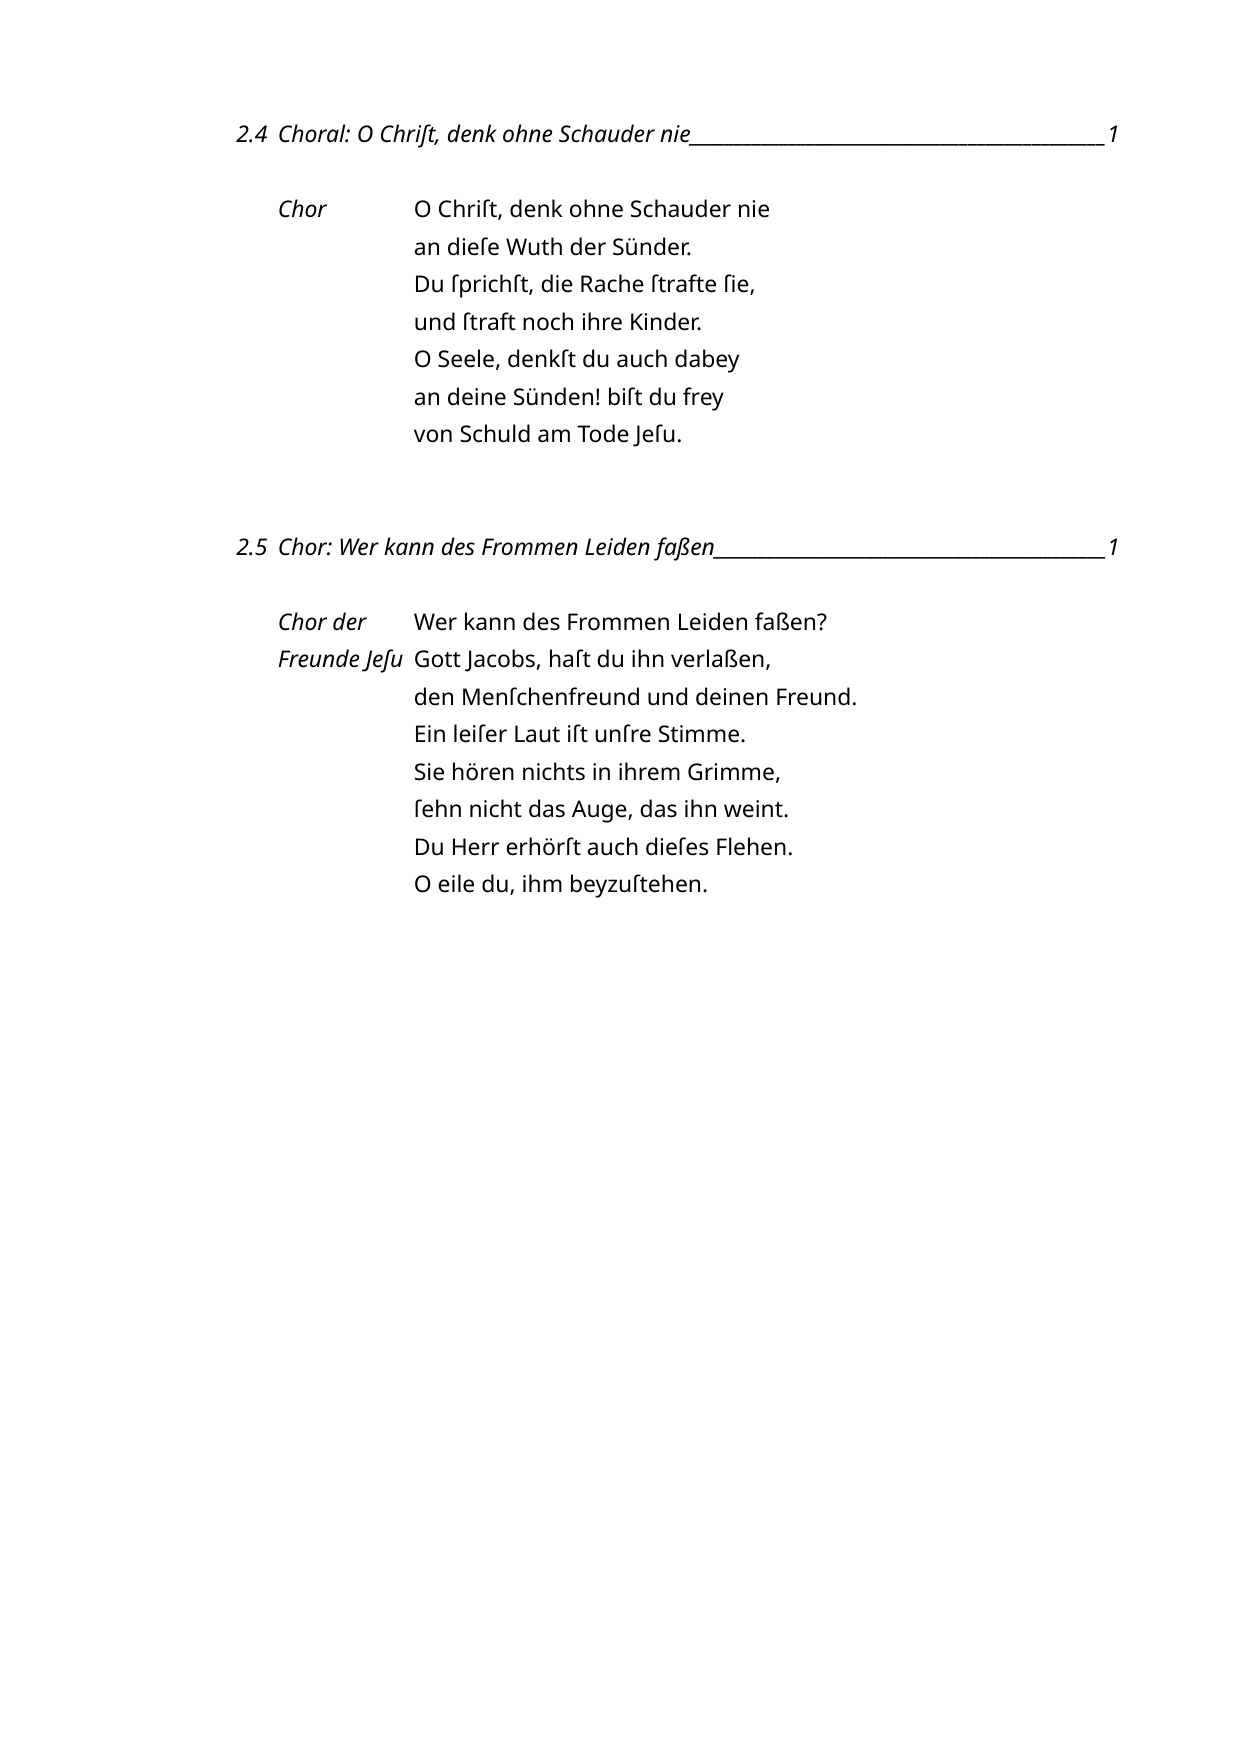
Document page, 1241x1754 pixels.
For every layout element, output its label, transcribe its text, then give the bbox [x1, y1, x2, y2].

text 2.4 Choral: O Chriſt, denk ohne Schauder nie 1 Chor O Chriſt, denk ohne Schauder nie an dieſe Wuth der Sünder. Du ſprichſt, die Rache ſtrafte ſie, und ſtraft noch ihre Kinder. O Seele, denkſt du auch dabey an deine Sünden! biſt du frey von Schuld am Tode Jeſu. [236, 118, 1122, 449]
text 2.5 Chor: Wer kann des Frommen Leiden faßen 1 Chor der Wer kann des Frommen Leiden faßen? Freunde Jeſu Gott Jacobs, haſt du ihn verlaßen, den Menſchenfreund und deinen Freund. Ein leiſer Laut iſt unſre Stimme. Sie hören nichts in ihrem Grimme, ſehn nicht das Auge, das ihn weint. Du Herr erhörſt auch dieſes Flehen. O eile du, ihm beyzuſtehen. [236, 531, 1122, 899]
